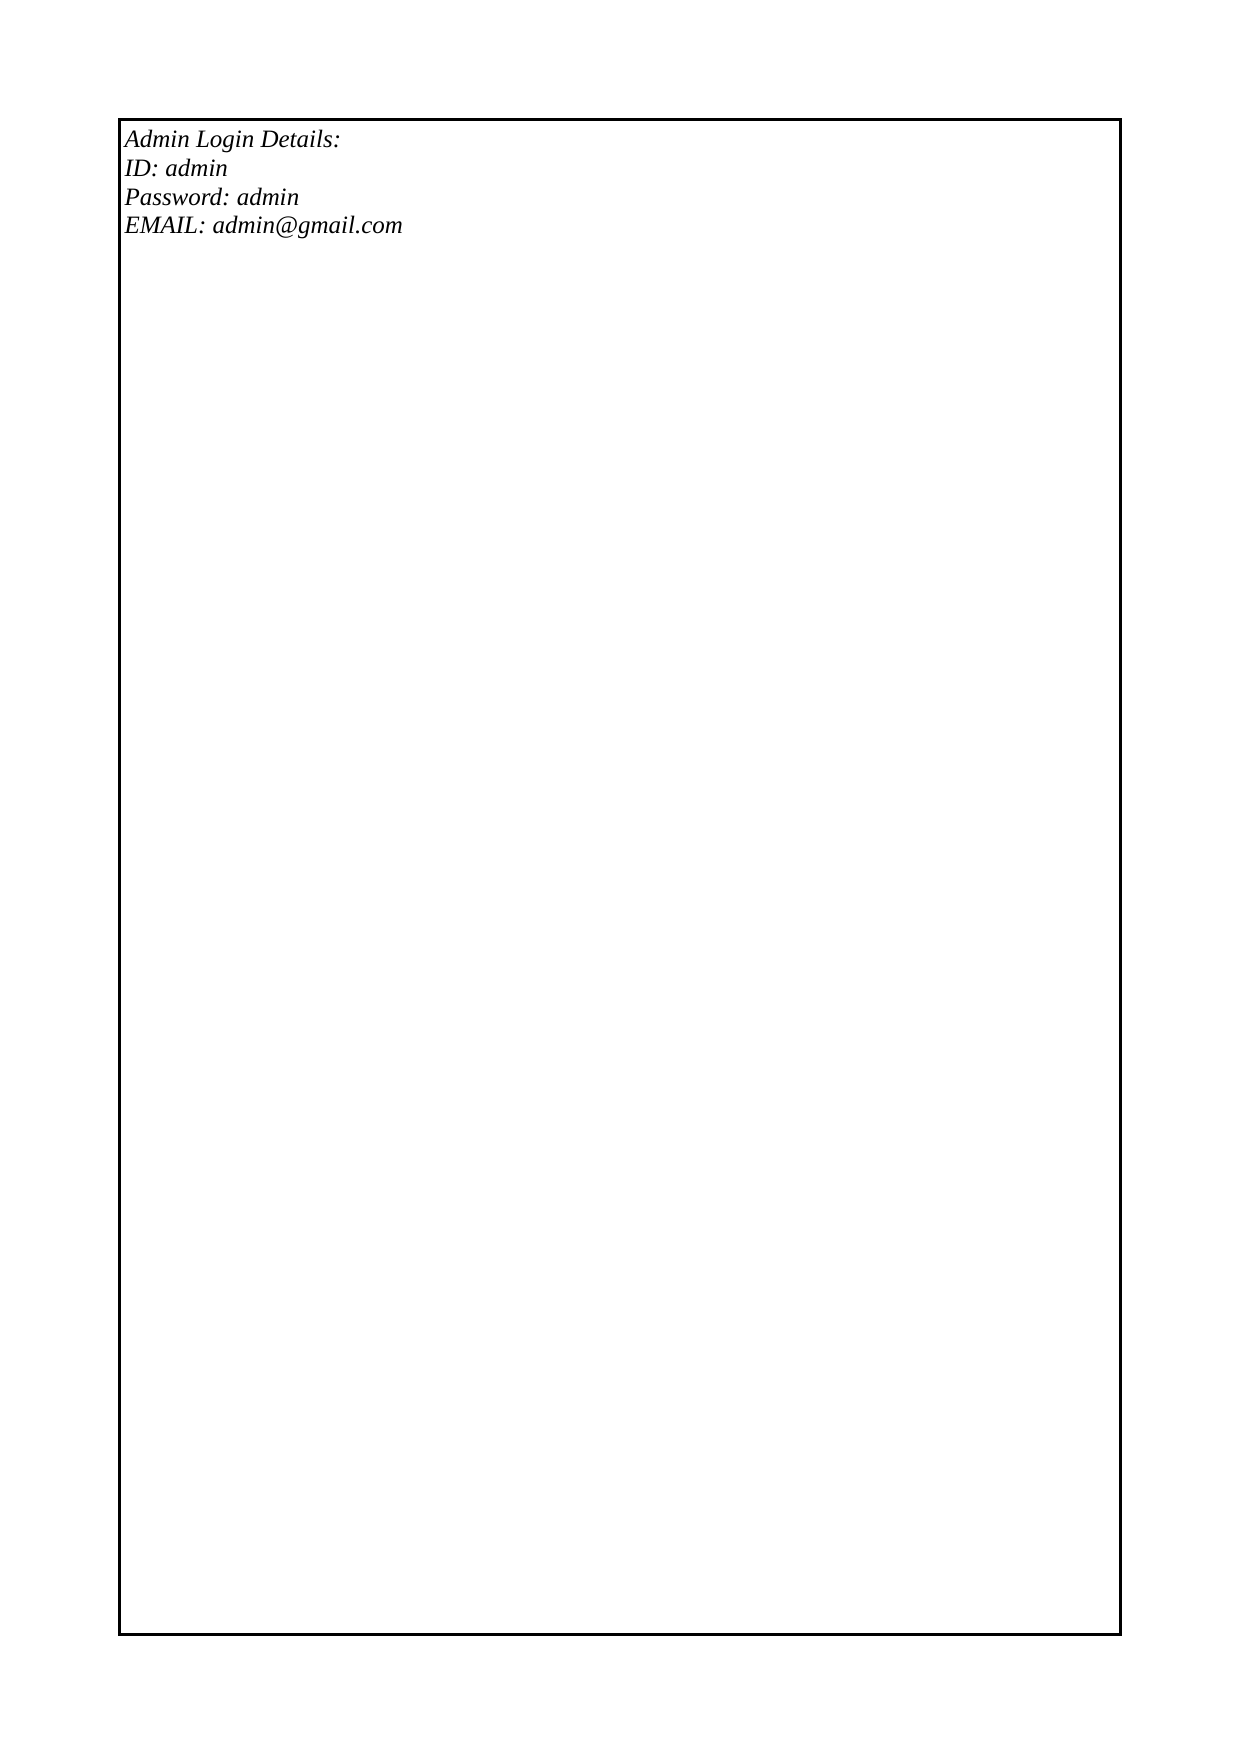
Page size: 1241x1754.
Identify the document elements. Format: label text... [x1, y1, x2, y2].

text ID: admin [124, 153, 1116, 182]
text Password: admin [124, 182, 1116, 211]
text Admin Login Details: [124, 124, 1116, 153]
text EMAIL: admin@gmail.com [124, 211, 1116, 239]
